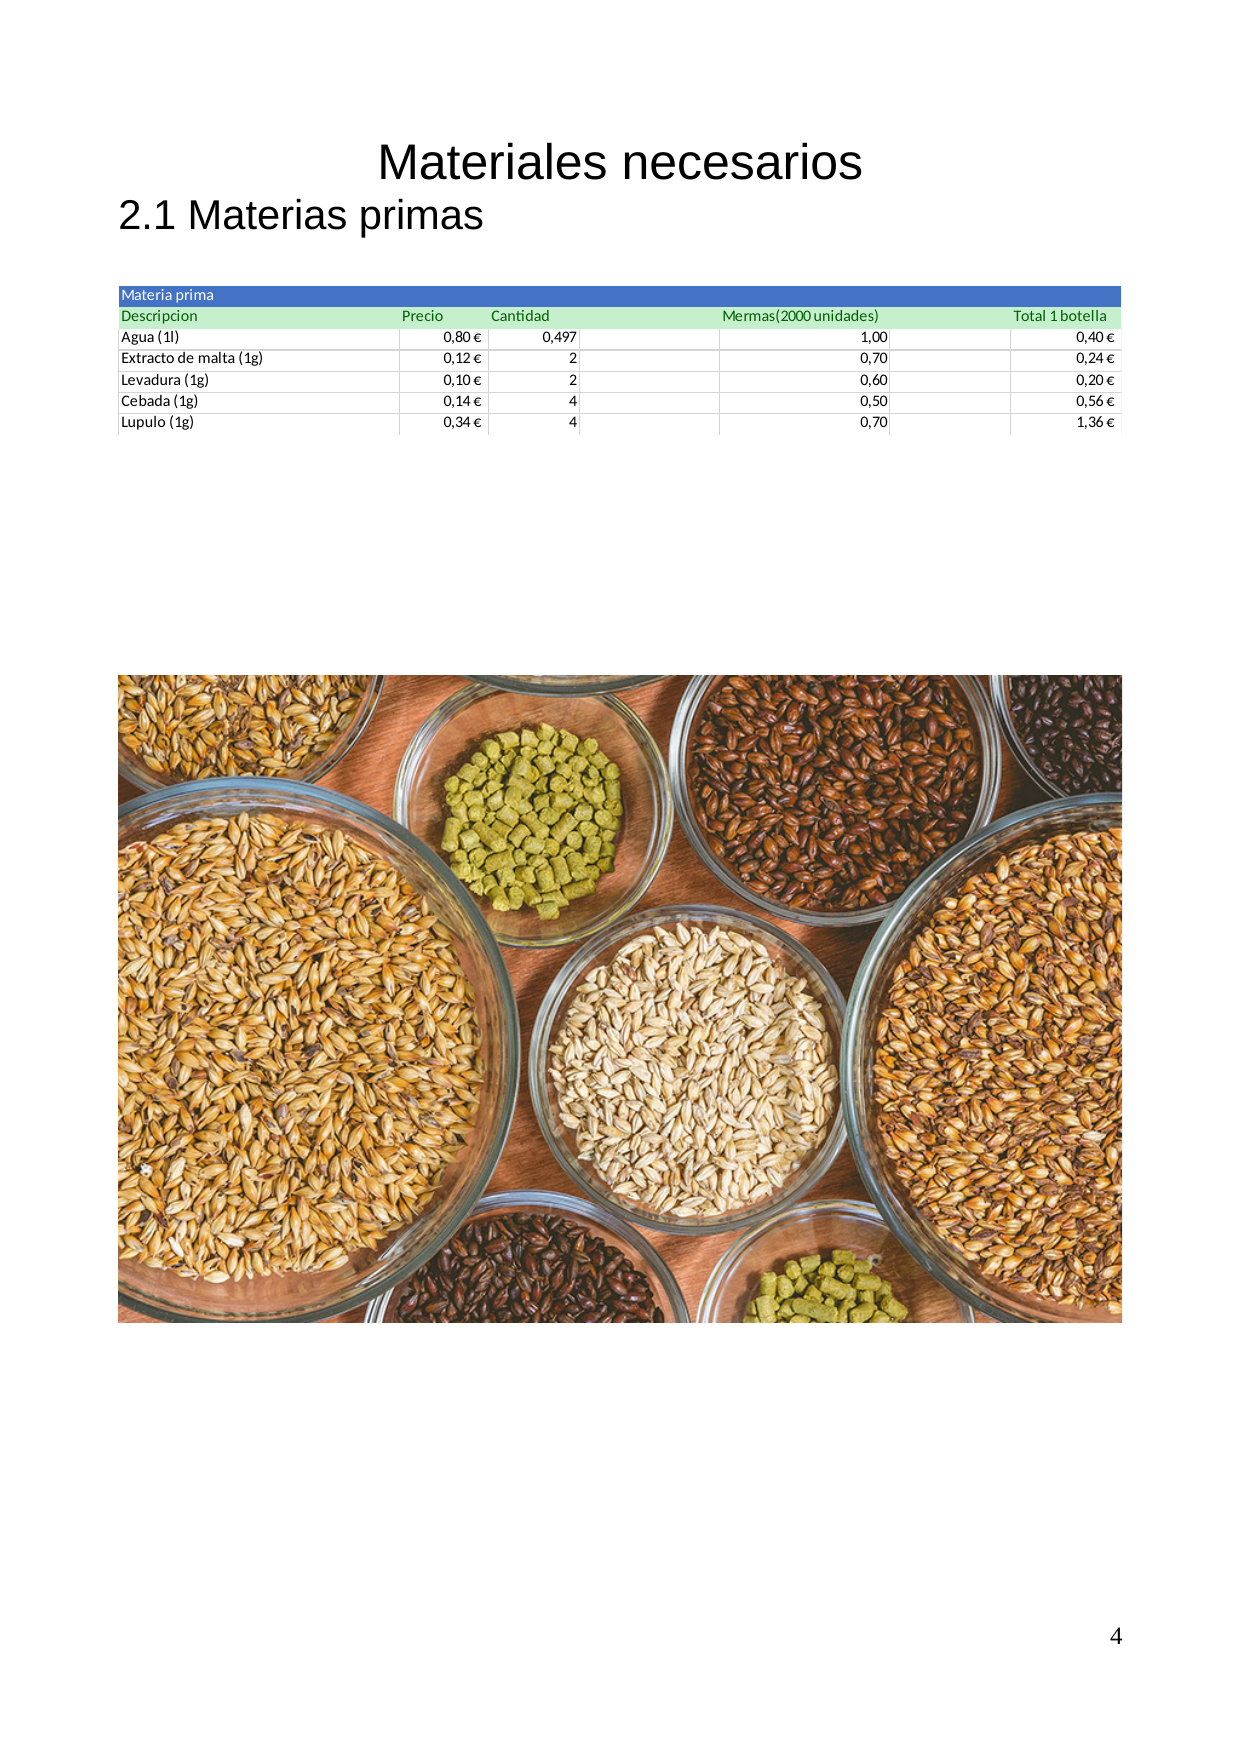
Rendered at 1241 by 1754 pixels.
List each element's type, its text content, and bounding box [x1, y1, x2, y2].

text 2.1 Materias primas [118, 190, 1122, 238]
text Materiales necesarios [118, 132, 1122, 190]
